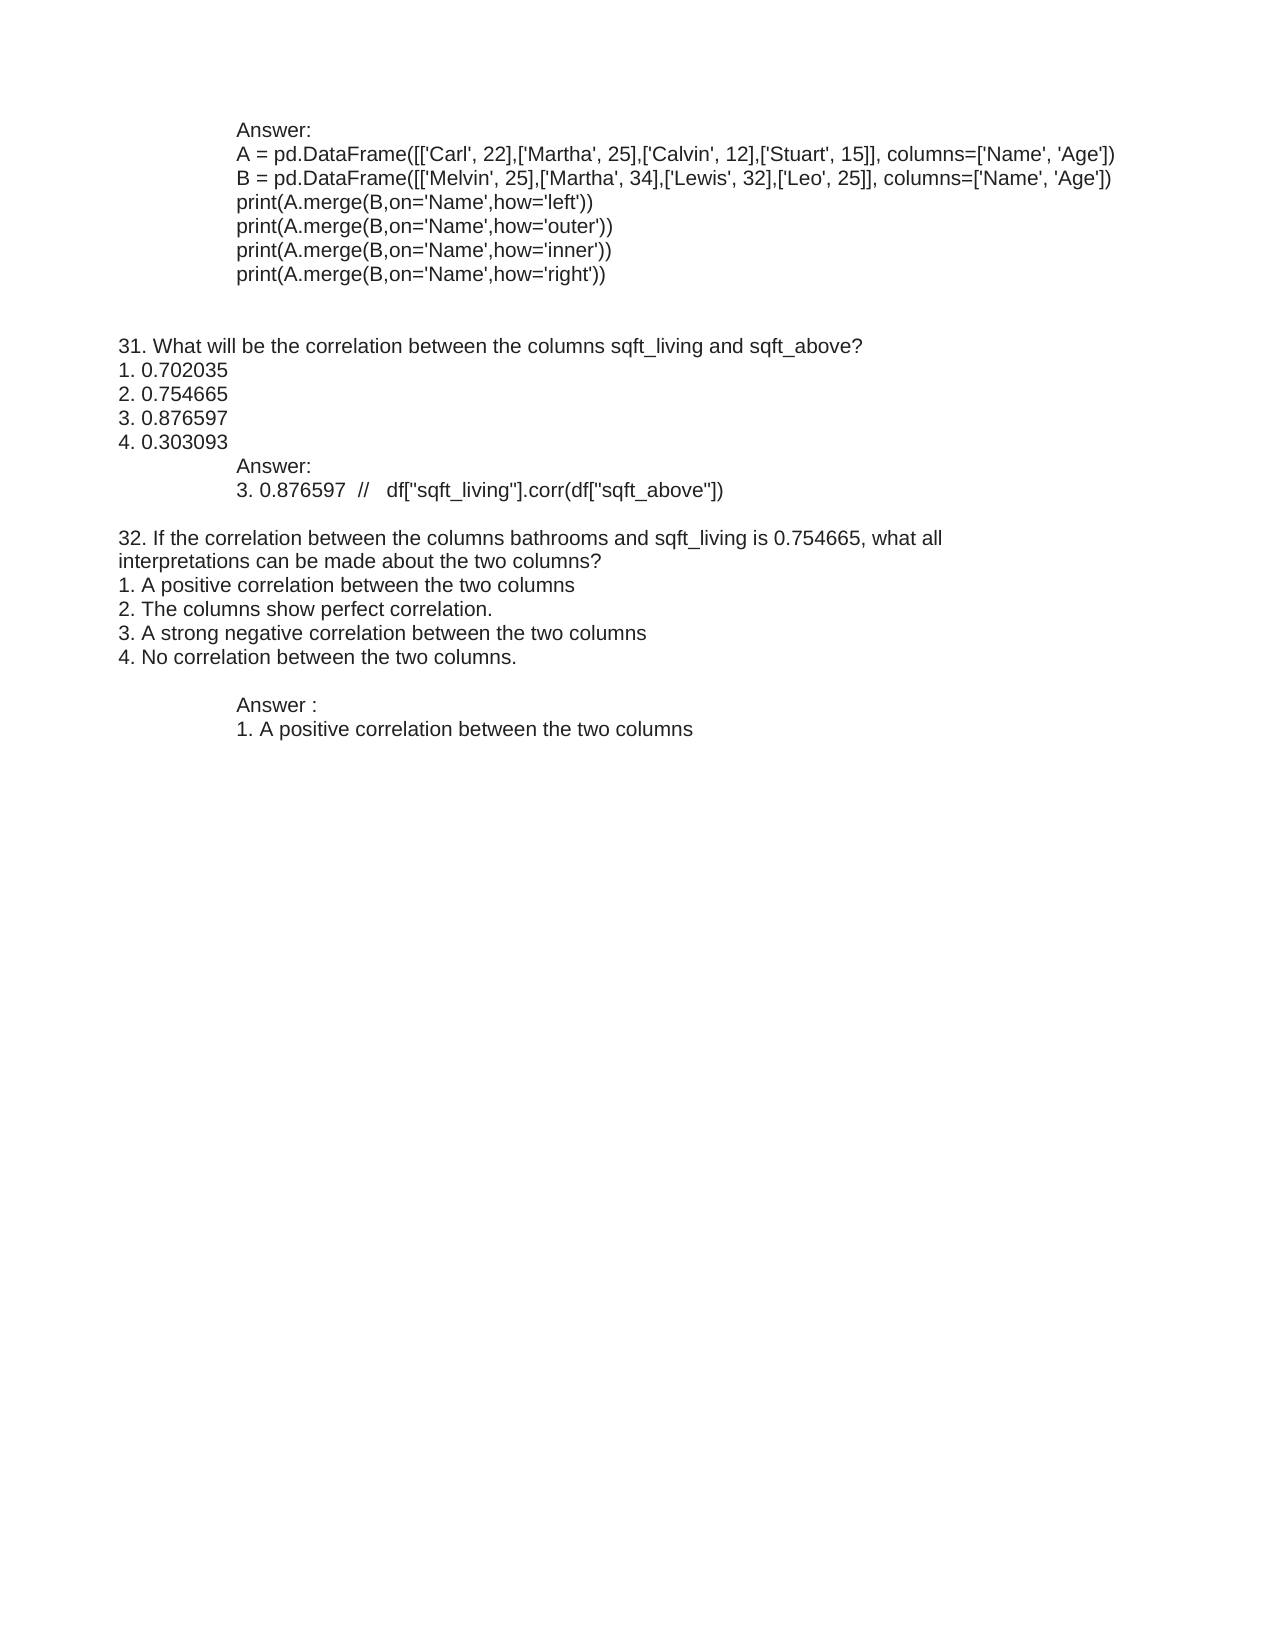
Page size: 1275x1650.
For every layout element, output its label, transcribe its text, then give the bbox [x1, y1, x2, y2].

text 3. A strong negative correlation between the two columns [118, 621, 1157, 645]
text B = pd.DataFrame([['Melvin', 25],['Martha', 34],['Lewis', 32],['Leo', 25]], columns=['Name', 'Age']) [236, 166, 1157, 190]
text 3. 0.876597 [118, 406, 1157, 429]
text 4. No correlation between the two columns. [118, 645, 1157, 669]
text A = pd.DataFrame([['Carl', 22],['Martha', 25],['Calvin', 12],['Stuart', 15]], columns=['Name', 'Age']) [236, 142, 1157, 166]
text 32. If the correlation between the columns bathrooms and sqft_living is 0.754665, what all [118, 525, 1157, 549]
text interpretations can be made about the two columns? [118, 549, 1157, 573]
text 3. 0.876597 // df["sqft_living"].corr(df["sqft_above"]) [236, 477, 1157, 501]
text Answer: [236, 453, 1157, 477]
text Answer : [236, 693, 1157, 717]
text print(A.merge(B,on='Name',how='outer')) [236, 214, 1157, 238]
text print(A.merge(B,on='Name',how='left')) [236, 190, 1157, 214]
text 1. A positive correlation between the two columns [236, 717, 1157, 741]
text 1. 0.702035 [118, 358, 1157, 382]
text 31. What will be the correlation between the columns sqft_living and sqft_above? [118, 334, 1157, 358]
text 1. A positive correlation between the two columns [118, 573, 1157, 597]
text print(A.merge(B,on='Name',how='inner')) [236, 238, 1157, 262]
text 2. The columns show perfect correlation. [118, 597, 1157, 621]
text 4. 0.303093 [118, 429, 1157, 453]
text 2. 0.754665 [118, 382, 1157, 406]
text print(A.merge(B,on='Name',how='right')) [236, 262, 1157, 286]
text Answer: [236, 118, 1157, 142]
